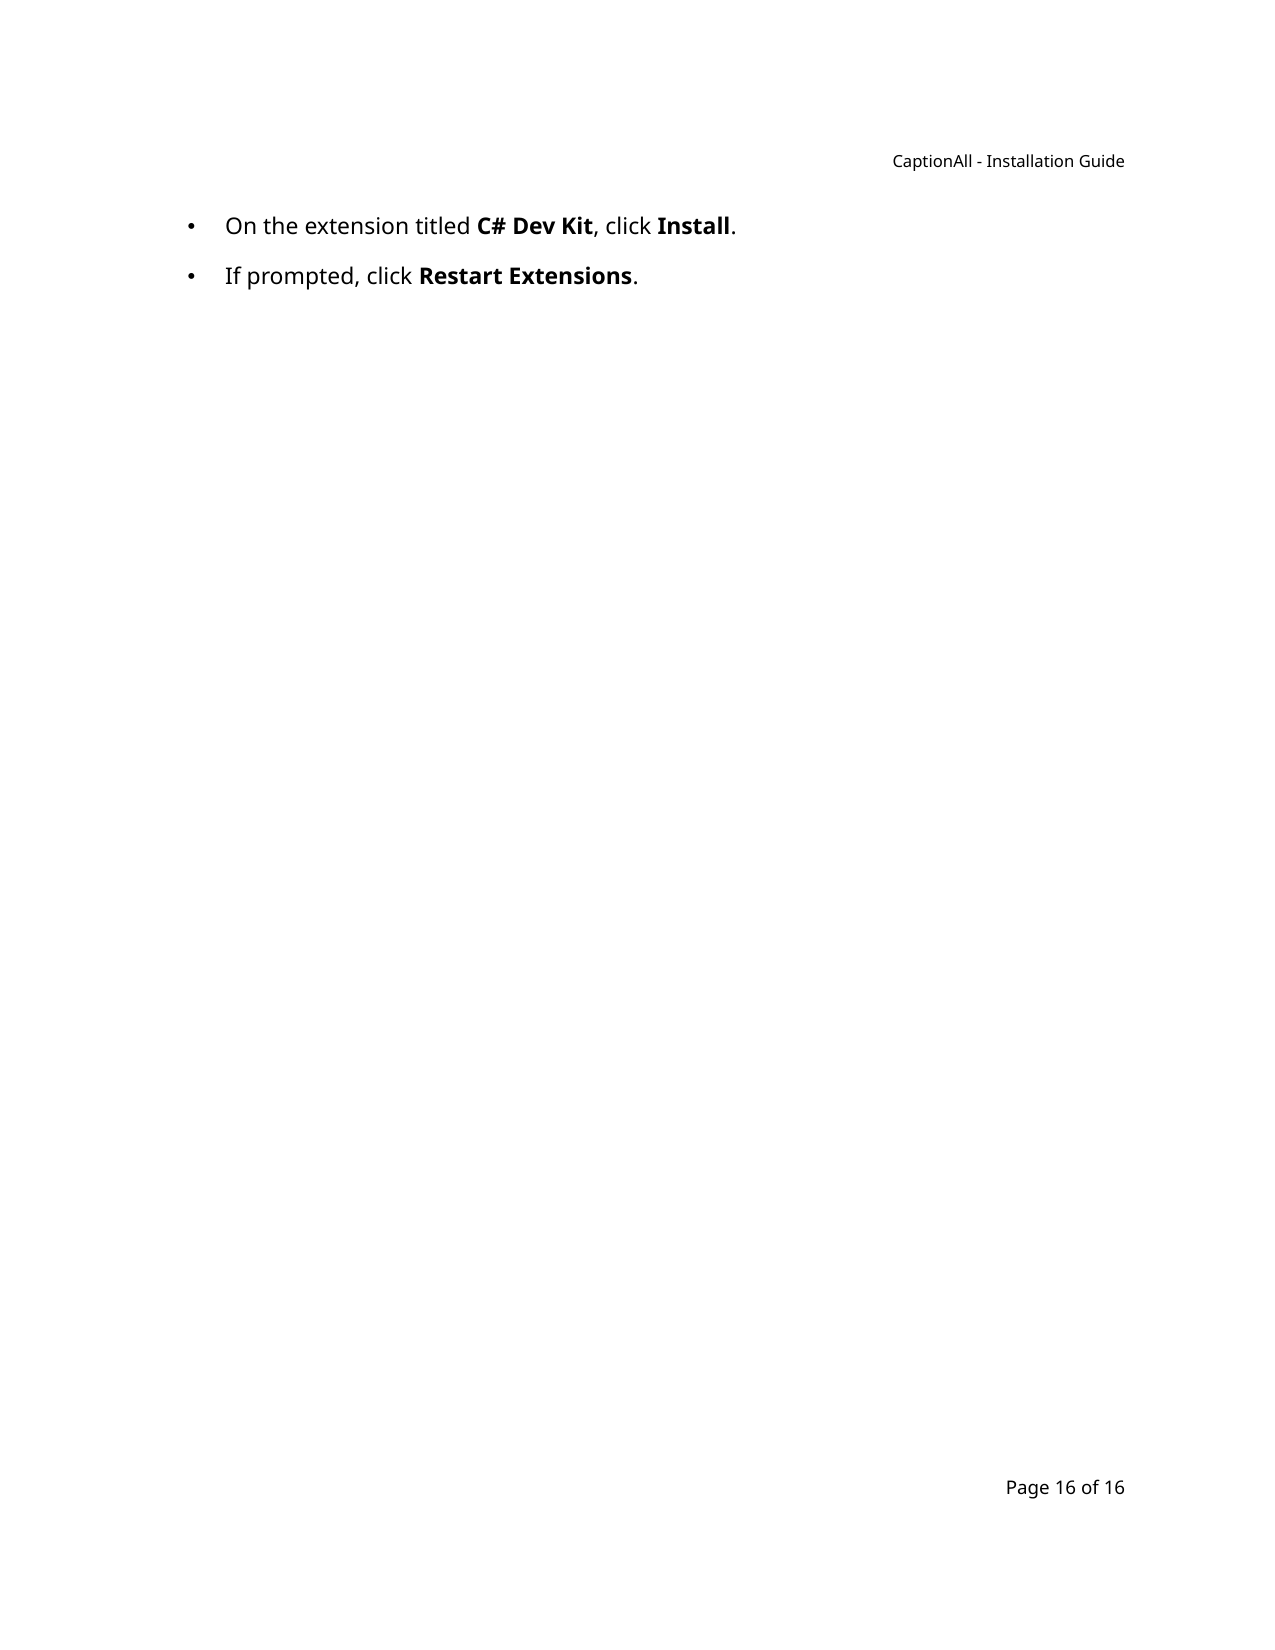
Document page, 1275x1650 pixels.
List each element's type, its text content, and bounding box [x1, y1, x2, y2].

list If prompted, click Restart Extensions. [187, 260, 1125, 291]
list On the extension titled C# Dev Kit, click Install. [187, 210, 1125, 241]
